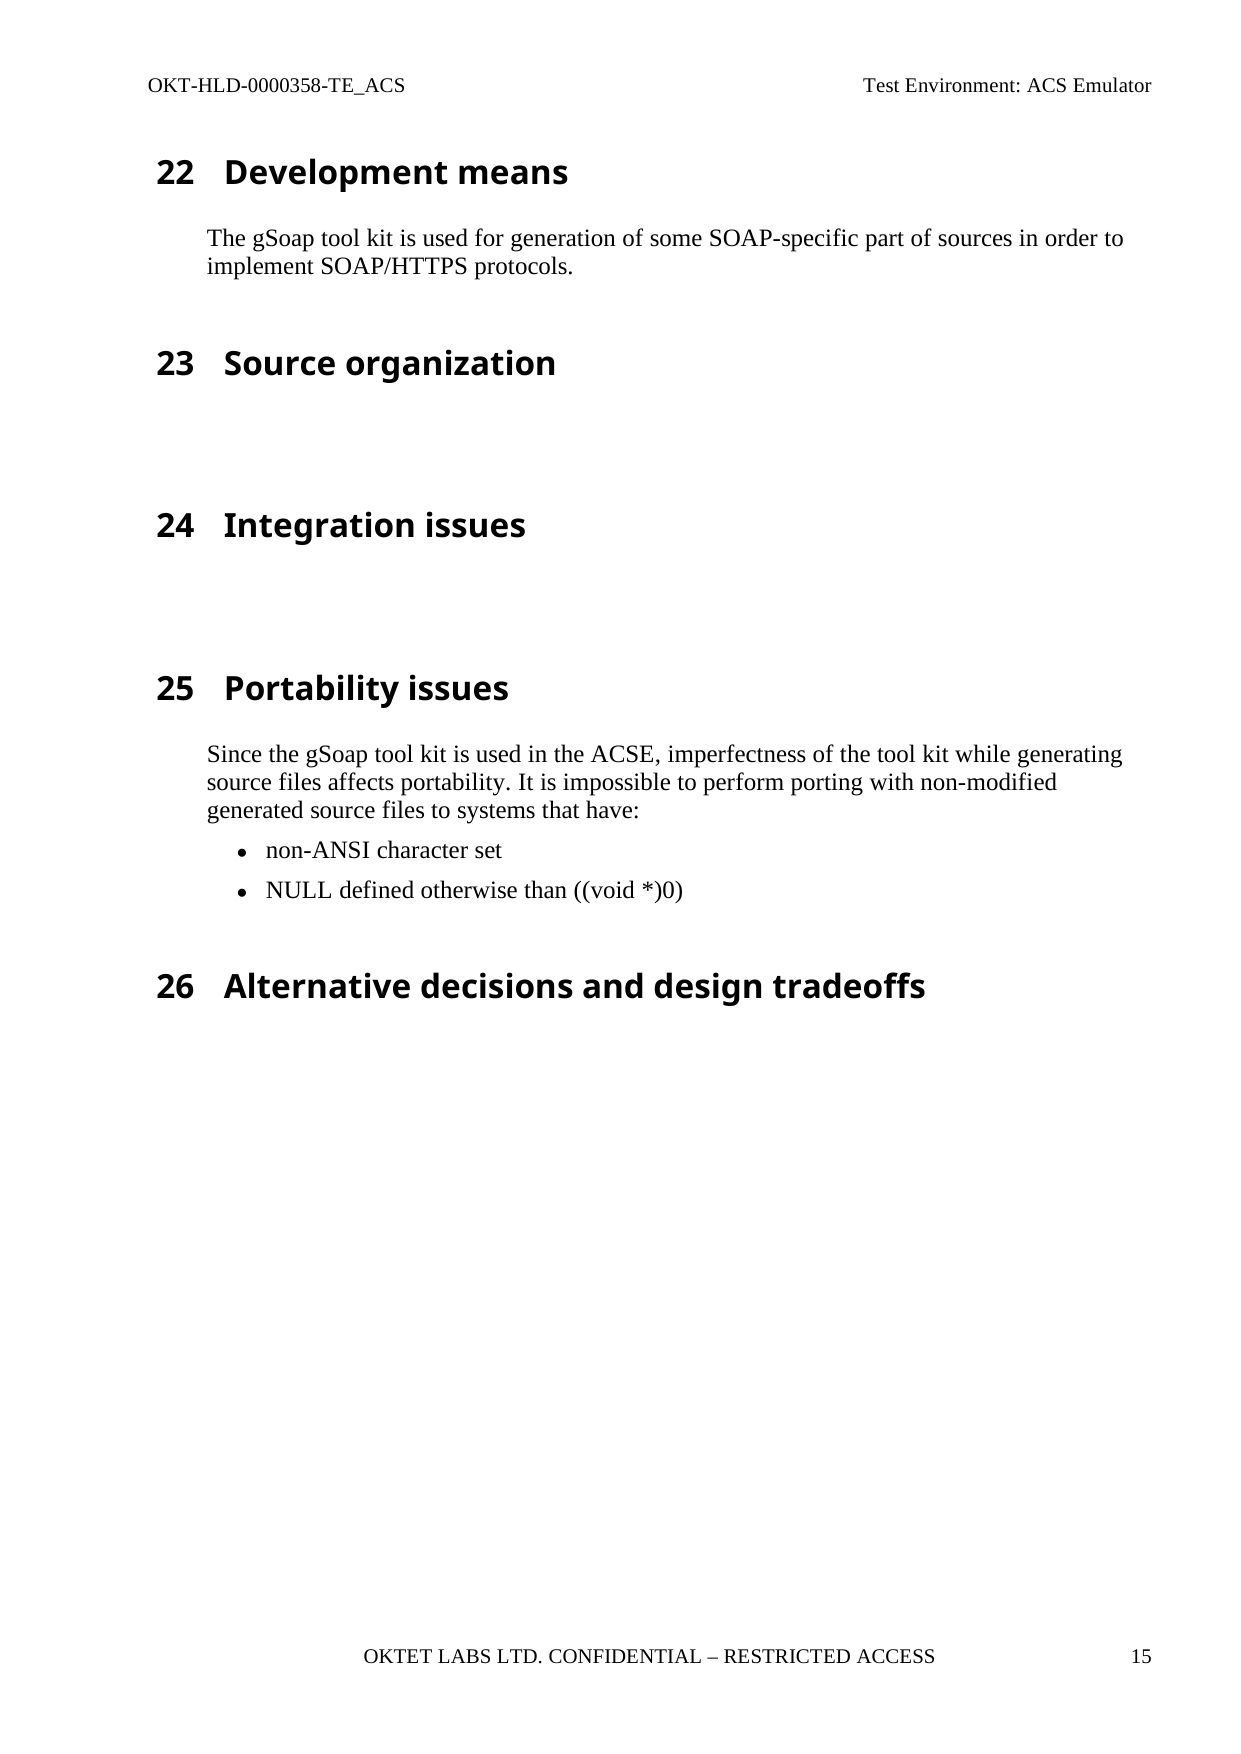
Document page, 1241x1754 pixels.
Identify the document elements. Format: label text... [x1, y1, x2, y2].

subtitle Integration issues [148, 502, 1152, 548]
list NULL defined otherwise than ((void *)0) [236, 876, 1152, 903]
text Since the gSoap tool kit is used in the ACSE, imperfectness of the tool kit while generating source files affects portability. It is impossible to perform porting with non-modified generated source files to systems that have: [207, 740, 1152, 824]
subtitle Development means [148, 148, 1152, 194]
subtitle Alternative decisions and design tradeoffs [148, 963, 1152, 1009]
list non-ANSI character set [236, 836, 1152, 864]
text The gSoap tool kit is used for generation of some SOAP-specific part of sources in order to implement SOAP/HTTPS protocols. [207, 224, 1152, 280]
subtitle Source organization [148, 339, 1152, 385]
subtitle Portability issues [148, 664, 1152, 710]
